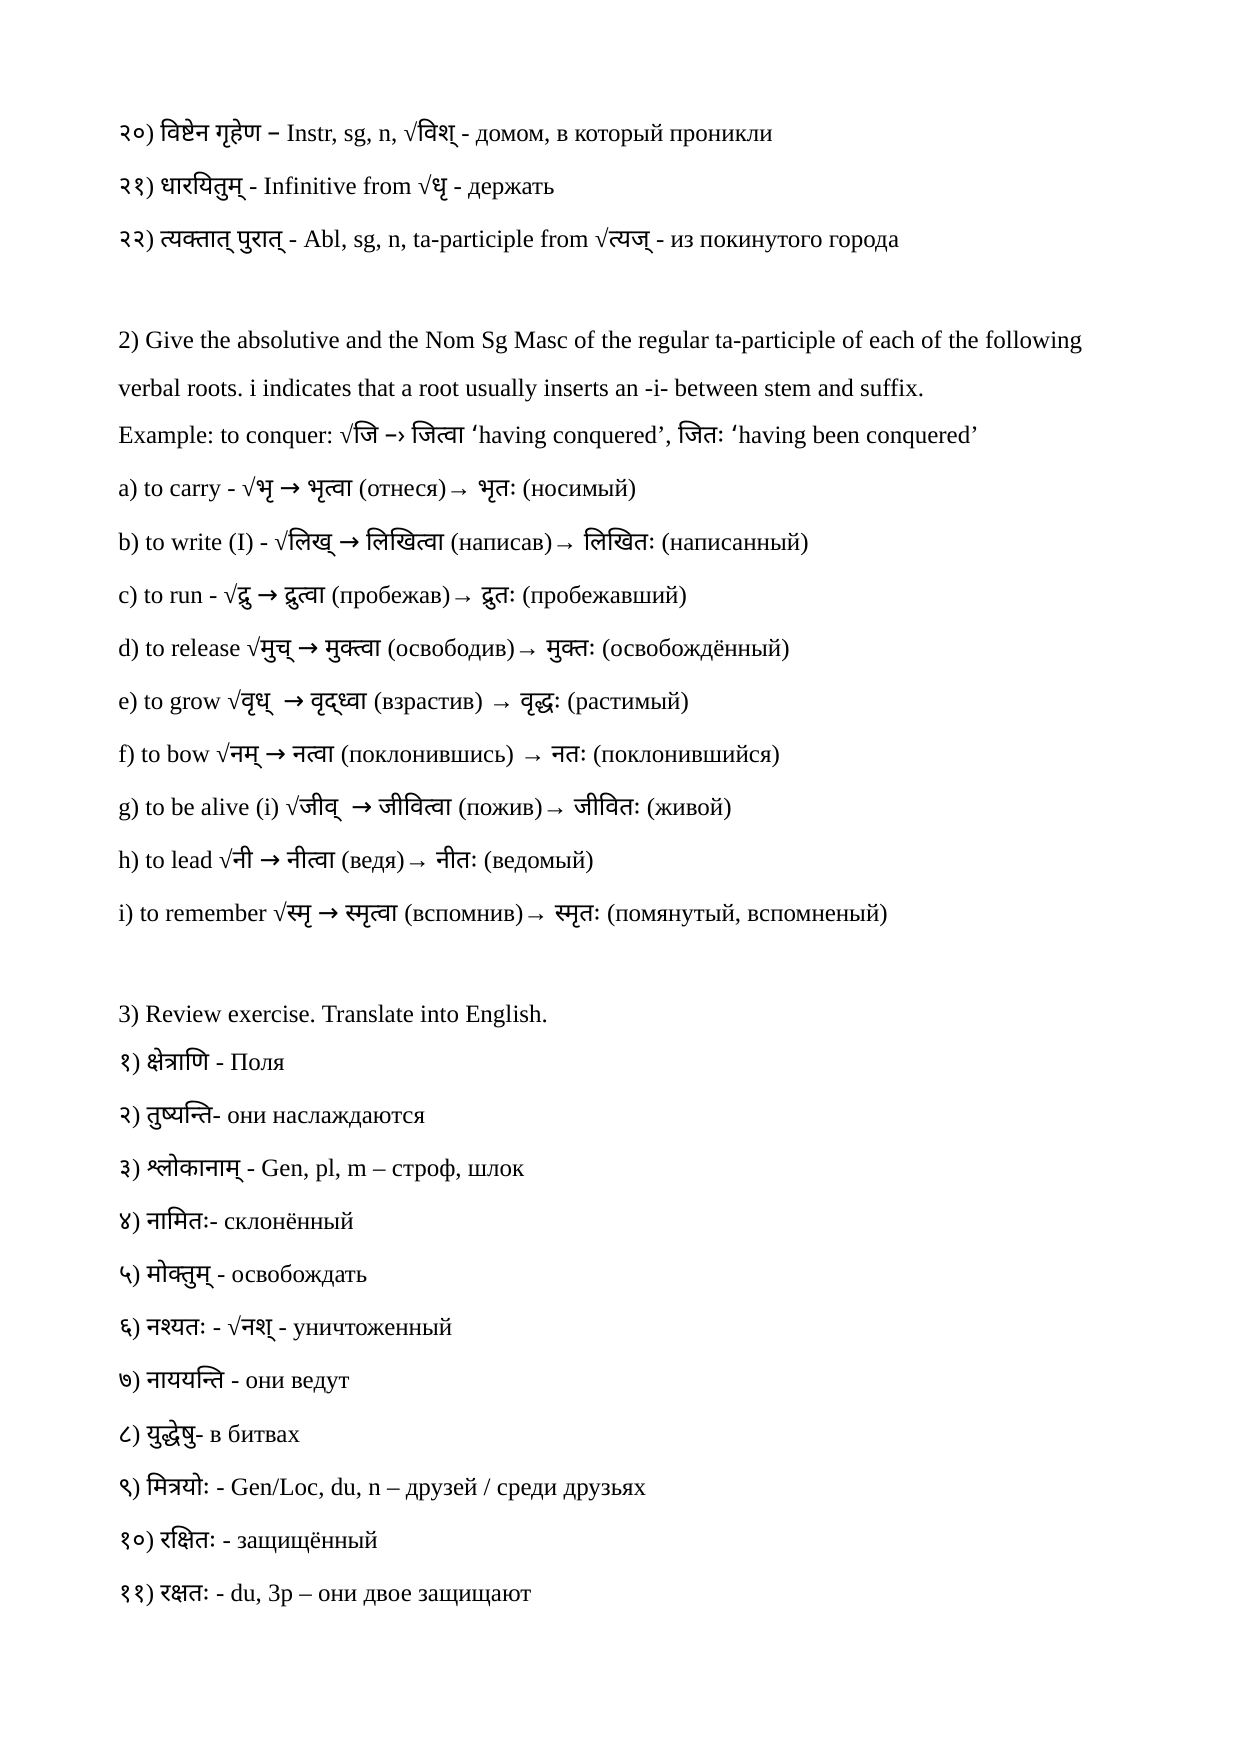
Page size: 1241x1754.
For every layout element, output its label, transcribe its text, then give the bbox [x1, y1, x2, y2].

text १) क्षेत्राणि - Поля [118, 1047, 1122, 1080]
text c) to run - √द्रु → द्रुत्वा (пробежав)→ द्रुतः (пробежавший) [118, 580, 1122, 613]
text ४) नामितः- склонённый [118, 1206, 1122, 1240]
text ८) युद्धेषु- в битвах [118, 1419, 1122, 1452]
text ३) श्लोकानाम् - Gen, pl, m – строф, шлок [118, 1153, 1122, 1187]
text ५) मोक्तुम् - освобождать [118, 1259, 1122, 1293]
text २२) त्यक्तात् पुरात् - Abl, sg, n, ta-participle from √त्यज् - из покинутого города [118, 224, 1122, 258]
text i) to remember √स्मृ → स्मृत्वा (вспомнив)→ स्मृतः (помянутый, вспомненый) [118, 898, 1122, 932]
text 3) Review exercise. Translate into English. [118, 999, 1122, 1028]
text h) to lead √नी → नीत्वा (ведя)→ नीतः (ведомый) [118, 845, 1122, 879]
text २) तुष्यन्ति- они наслаждаются [118, 1100, 1122, 1133]
text २१) धारयितुम् - Infinitive from √धृ - держать [118, 171, 1122, 205]
text १०) रक्षितः - защищённый [118, 1525, 1122, 1558]
text ७) नाययन्ति - они ведут [118, 1366, 1122, 1399]
text ९) मित्रयोः - Gen/Loc, du, n – друзей / среди друзьях [118, 1472, 1122, 1505]
text e) to grow √वृध् → वृद्ध्वा (взрастив) → वृद्धः (растимый) [118, 686, 1122, 719]
text ११) रक्षतः - du, 3p – они двое защищают [118, 1578, 1122, 1612]
text f) to bow √नम् → नत्वा (поклонившись) → नतः (поклонившийся) [118, 739, 1122, 773]
text b) to write (I) - √लिख् → लिखित्वा (написав)→ लिखितः (написанный) [118, 527, 1122, 560]
text ६) नश्यतः - √नश् - уничтоженный [118, 1312, 1122, 1346]
text २०) विष्टेन गृहेण – Instr, sg, n, √विश् - домом, в который проникли [118, 118, 1122, 152]
text verbal roots. i indicates that a root usually inserts an -i- between stem and suffix. [118, 373, 1122, 401]
text d) to release √मुच् → मुक्त्वा (освободив)→ मुक्तः (освобождённый) [118, 633, 1122, 666]
text a) to carry - √भृ → भृत्वा (отнеся)→ भृतः (носимый) [118, 473, 1122, 507]
text g) to be alive (i) √जीव् → जीवित्वा (пожив)→ जीवितः (живой) [118, 792, 1122, 826]
text Example: to conquer: √जि –› जित्वा ‘having conquered’, जितः ‘having been conquered’ [118, 420, 1122, 454]
text 2) Give the absolutive and the Nom Sg Masc of the regular ta-participle of each of the following [118, 325, 1122, 354]
